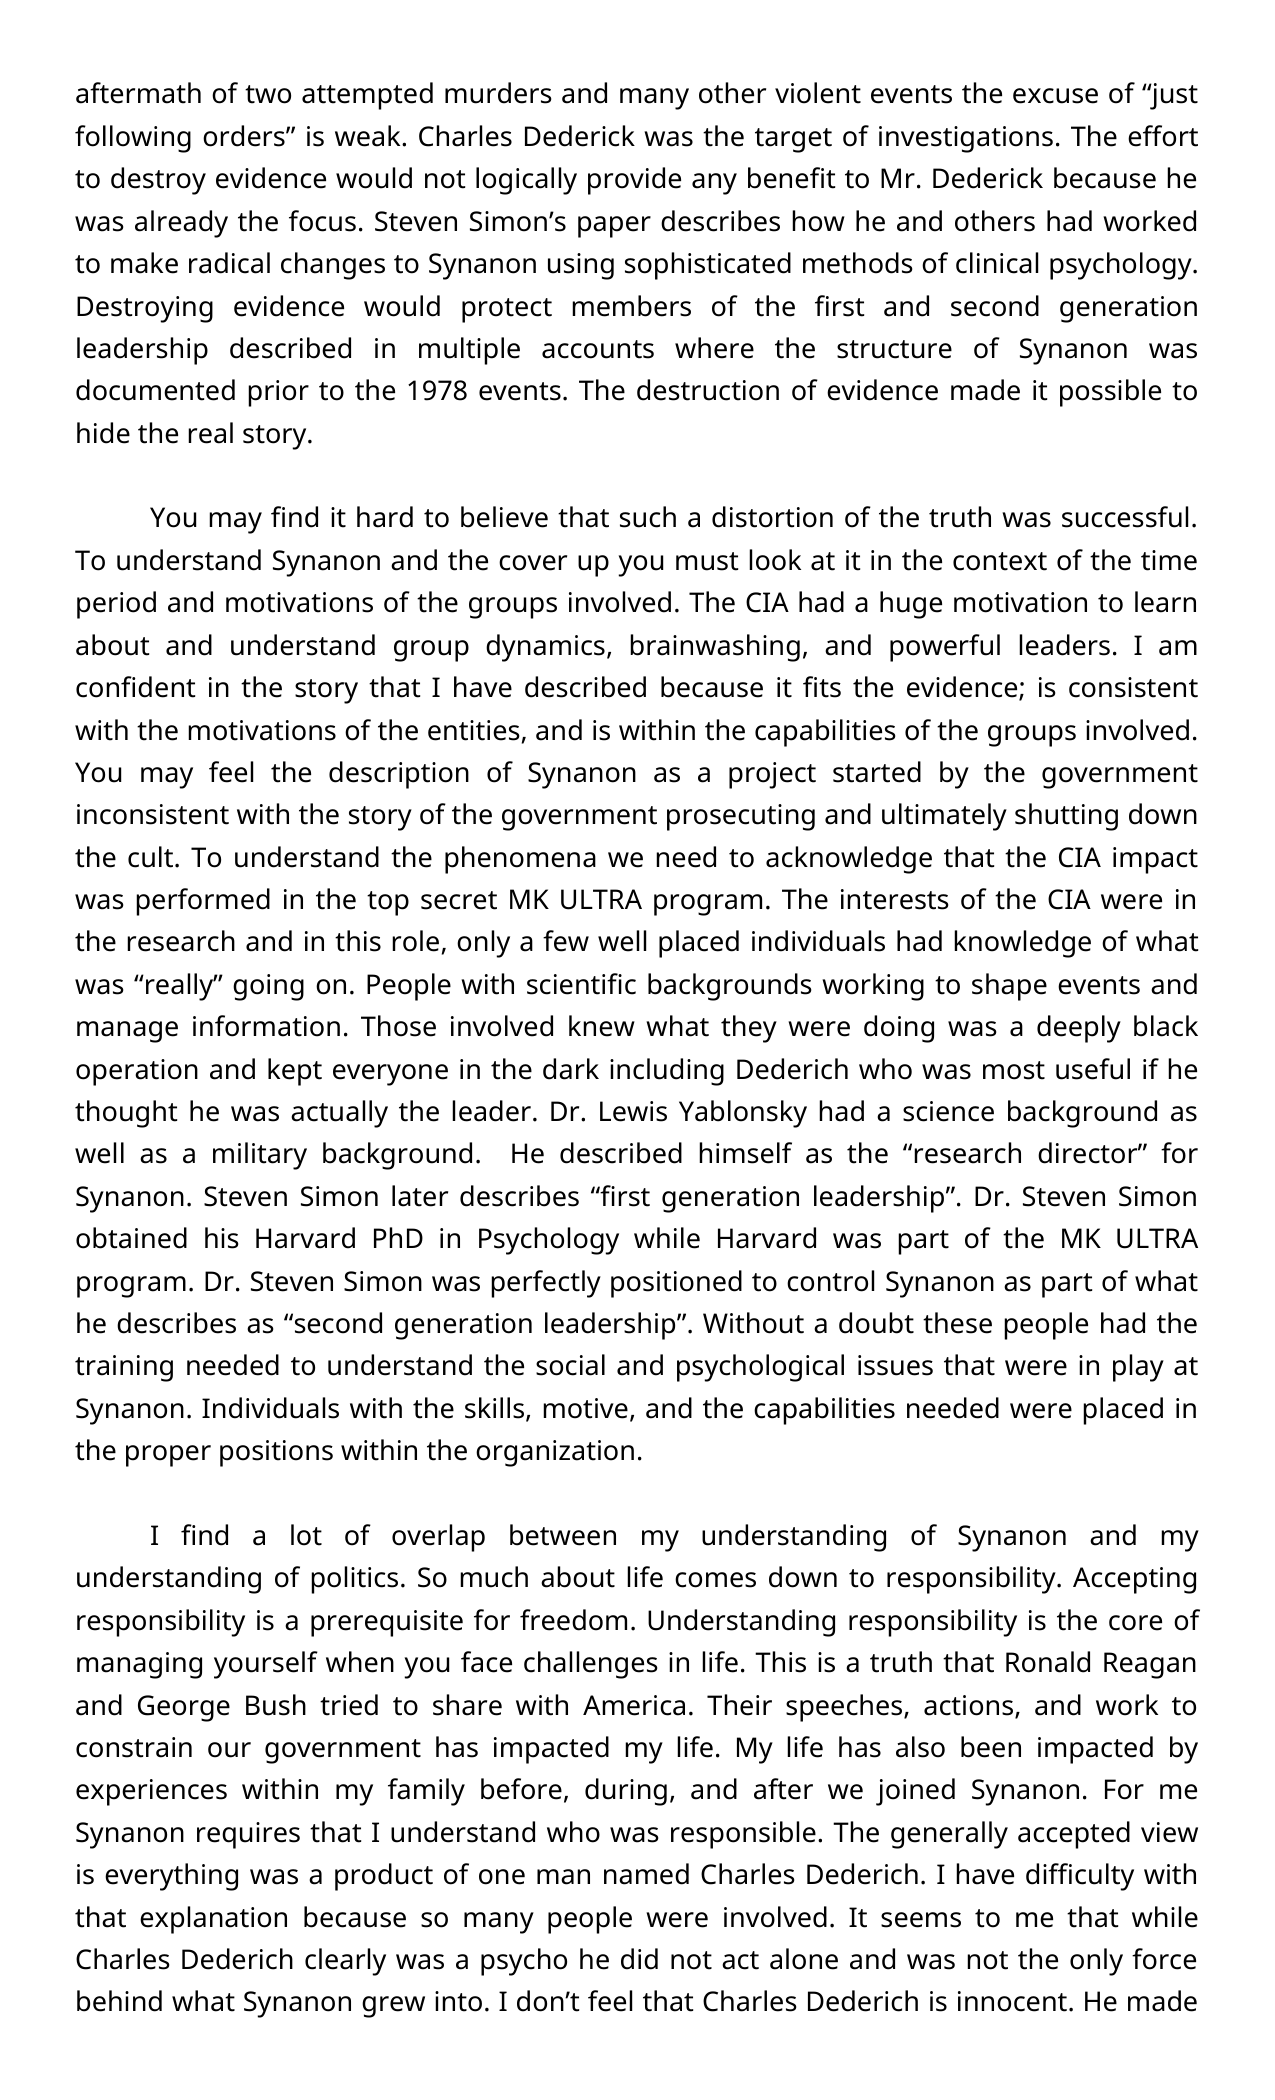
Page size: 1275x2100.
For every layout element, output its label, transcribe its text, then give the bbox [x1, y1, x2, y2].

text I find a lot of overlap between my understanding of Synanon and my understanding of politics. So much about life comes down to responsibility. Accepting responsibility is a prerequisite for freedom. Understanding responsibility is the core of managing yourself when you face challenges in life. This is a truth that Ronald Reagan and George Bush tried to share with America. Their speeches, actions, and work to constrain our government has impacted my life. My life has also been impacted by experiences within my family before, during, and after we joined Synanon. For me Synanon requires that I understand who was responsible. The generally accepted view is everything was a product of one man named Charles Dederich. I have difficulty with that explanation because so many people were involved. It seems to me that while Charles Dederich clearly was a psycho he did not act alone and was not the only force behind what Synanon grew into. I don’t feel that Charles Dederich is innocent. He made [75, 1516, 1200, 2020]
text You may find it hard to believe that such a distortion of the truth was successful. To understand Synanon and the cover up you must look at it in the context of the time period and motivations of the groups involved. The CIA had a huge motivation to learn about and understand group dynamics, brainwashing, and powerful leaders. I am confident in the story that I have described because it fits the evidence; is consistent with the motivations of the entities, and is within the capabilities of the groups involved. You may feel the description of Synanon as a project started by the government inconsistent with the story of the government prosecuting and ultimately shutting down the cult. To understand the phenomena we need to acknowledge that the CIA impact was performed in the top secret MK ULTRA program. The interests of the CIA were in the research and in this role, only a few well placed individuals had knowledge of what was “really” going on. People with scientific backgrounds working to shape events and manage information. Those involved knew what they were doing was a deeply black operation and kept everyone in the dark including Dederich who was most useful if he thought he was actually the leader. Dr. Lewis Yablonsky had a science background as well as a military background. He described himself as the “research director” for Synanon. Steven Simon later describes “first generation leadership”. Dr. Steven Simon obtained his Harvard PhD in Psychology while Harvard was part of the MK ULTRA program. Dr. Steven Simon was perfectly positioned to control Synanon as part of what he describes as “second generation leadership”. Without a doubt these people had the training needed to understand the social and psychological issues that were in play at Synanon. Individuals with the skills, motive, and the capabilities needed were placed in the proper positions within the organization. [75, 499, 1200, 1468]
text aftermath of two attempted murders and many other violent events the excuse of “just following orders” is weak. Charles Dederick was the target of investigations. The effort to destroy evidence would not logically provide any benefit to Mr. Dederick because he was already the focus. Steven Simon’s paper describes how he and others had worked to make radical changes to Synanon using sophisticated methods of clinical psychology. Destroying evidence would protect members of the first and second generation leadership described in multiple accounts where the structure of Synanon was documented prior to the 1978 events. The destruction of evidence made it possible to hide the real story. [75, 75, 1200, 451]
